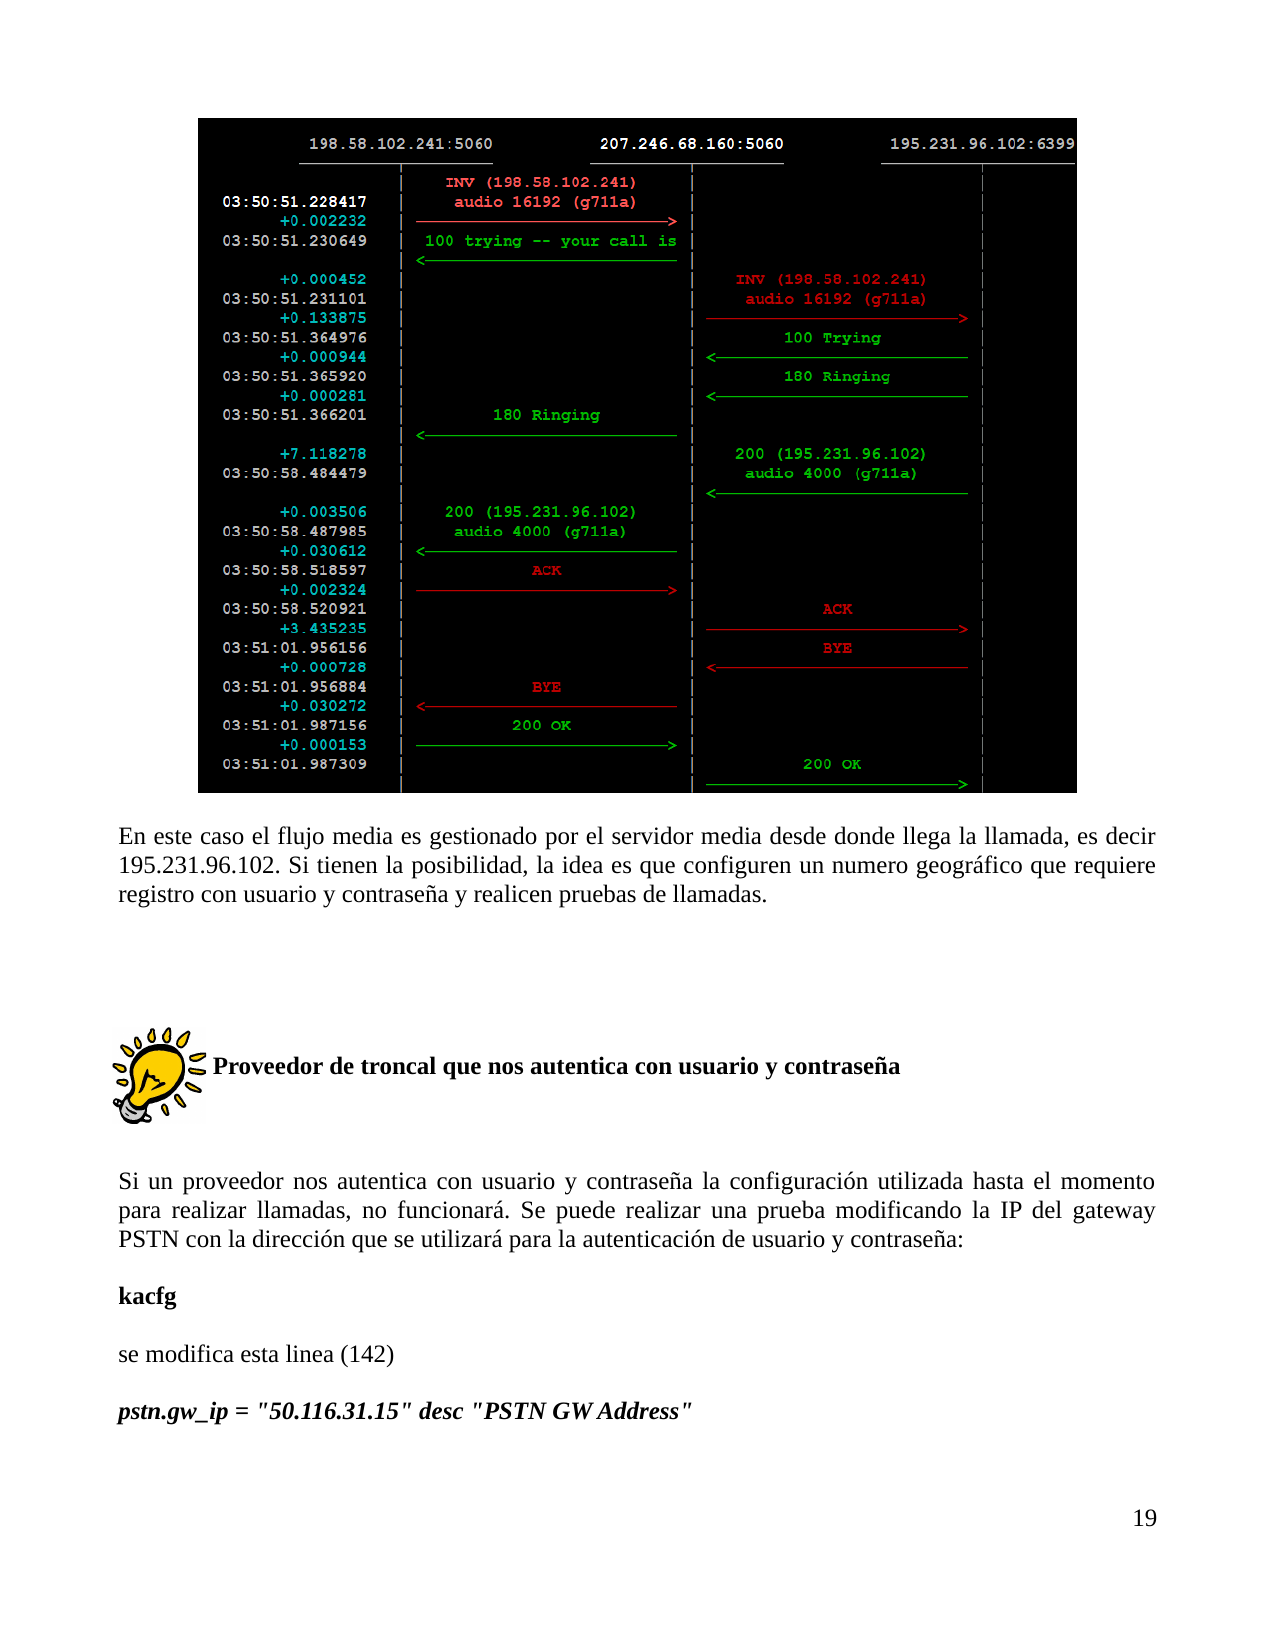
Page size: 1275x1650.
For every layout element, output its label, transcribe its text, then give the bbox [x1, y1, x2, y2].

text pstn.gw_ip = "50.116.31.15" desc "PSTN GW Address" [118, 1396, 1157, 1425]
text kacfg [118, 1281, 1157, 1310]
text se modifica esta linea (142) [118, 1339, 1157, 1368]
text Si un proveedor nos autentica con usuario y contraseña la configuración utilizada hasta el momento para realizar llamadas, no funcionará. Se puede realizar una prueba modificando la IP del gateway PSTN con la dirección que se utilizará para la autenticación de usuario y contraseña: [118, 1166, 1157, 1253]
text Proveedor de troncal que nos autentica con usuario y contraseña [207, 1051, 1157, 1080]
picture [198, 118, 1077, 793]
picture [112, 1027, 207, 1124]
text En este caso el flujo media es gestionado por el servidor media desde donde llega la llamada, es decir 195.231.96.102. Si tienen la posibilidad, la idea es que configuren un numero geográfico que requiere registro con usuario y contraseña y realicen pruebas de llamadas. [118, 821, 1157, 908]
